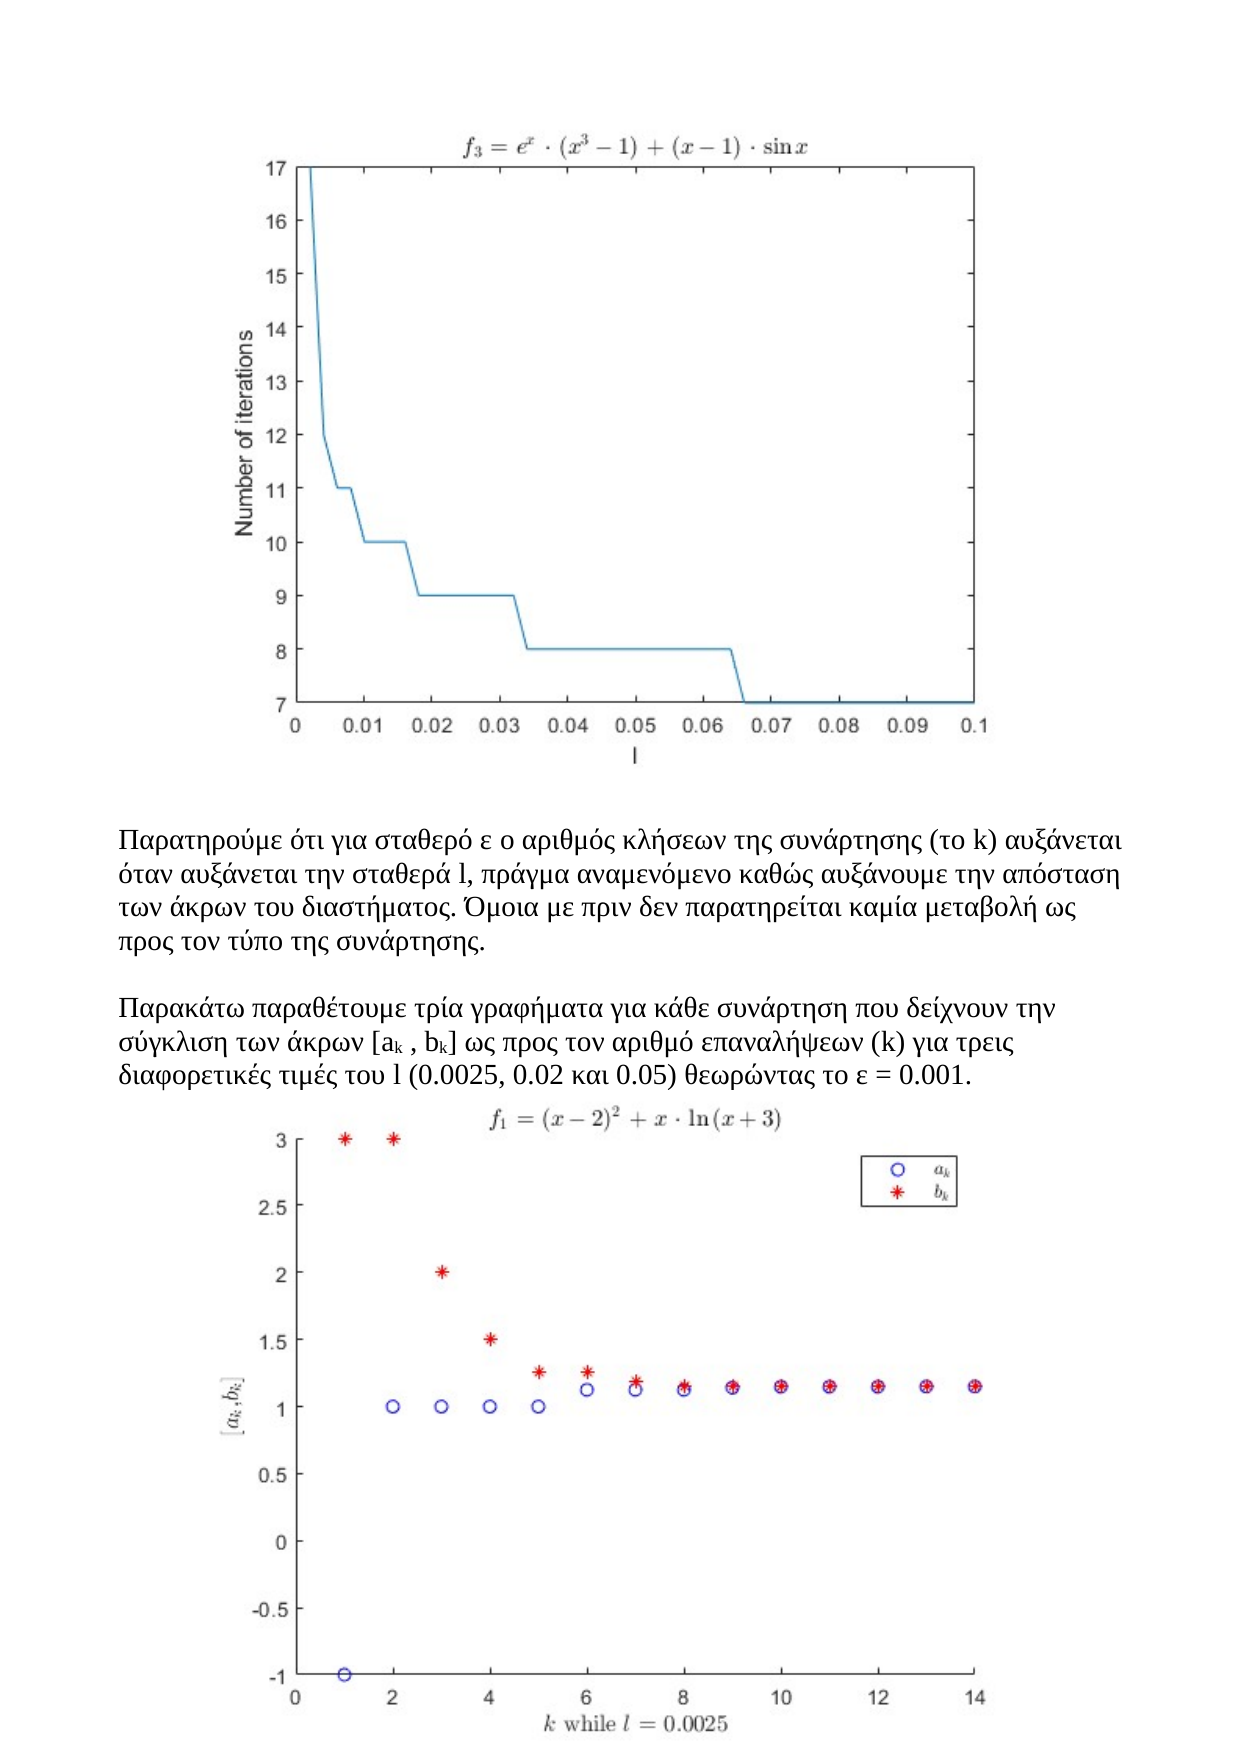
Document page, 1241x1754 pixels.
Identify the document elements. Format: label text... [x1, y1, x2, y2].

picture [182, 118, 1058, 775]
text Παρατηρούμε ότι για σταθερό ε ο αριθμός κλήσεων της συνάρτησης (το k) αυξάνεται όταν αυξάνεται την σταθερά l, πράγμα αναμενόμενο καθώς αυξάνουμε την απόσταση των άκρων του διαστήματος. Όμοια με πριν δεν παρατηρείται καμία μεταβολή ως προς τον τύπο της συνάρτησης. [118, 822, 1122, 957]
text Παρακάτω παραθέτουμε τρία γραφήματα για κάθε συνάρτηση που δείχνουν την σύγκλιση των άκρων [ak , bk] ως προς τον αριθμό επαναλήψεων (k) για τρεις διαφορετικές τιμές του l (0.0025, 0.02 και 0.05) θεωρώντας το ε = 0.001. [118, 990, 1122, 1091]
picture [182, 1090, 1058, 1747]
